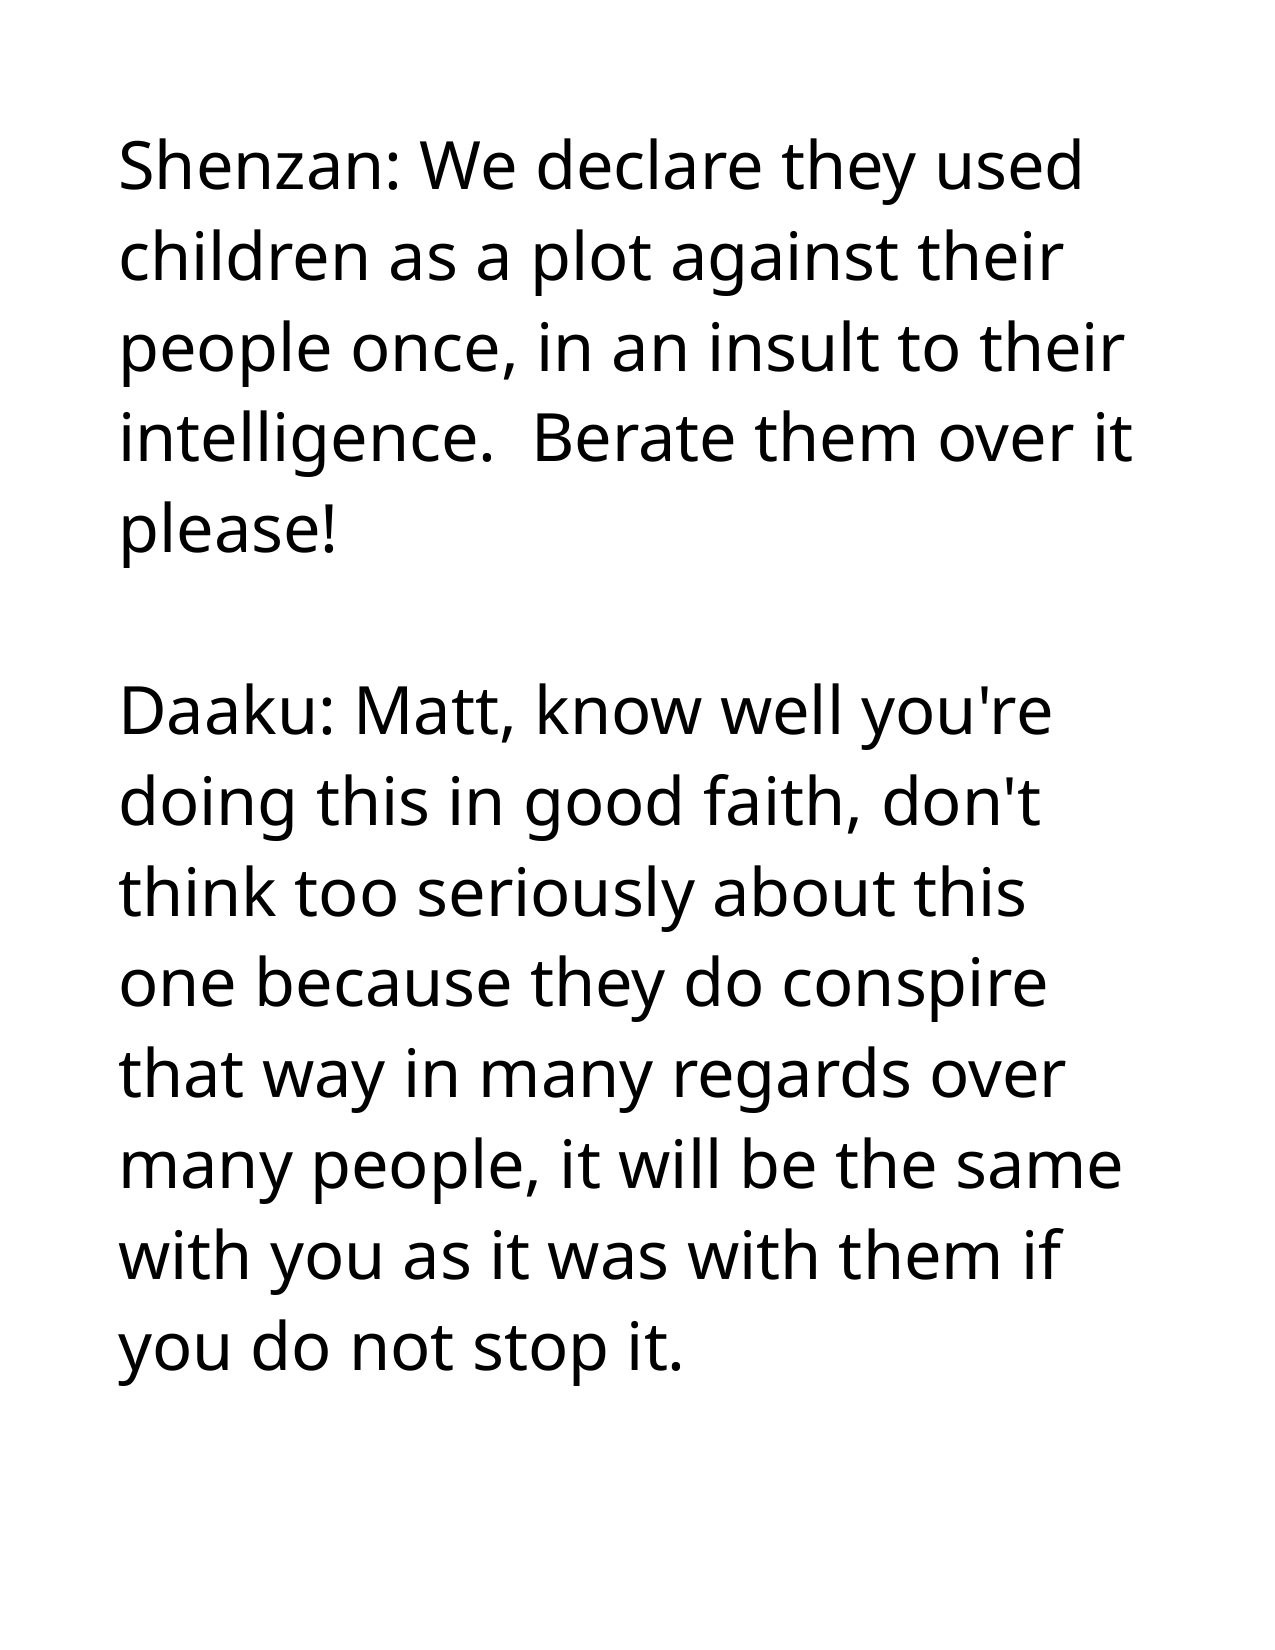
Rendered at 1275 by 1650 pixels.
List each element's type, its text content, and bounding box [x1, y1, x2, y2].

text Shenzan: We declare they used children as a plot against their people once, in an insult to their intelligence. Berate them over it please! [118, 118, 1157, 572]
text Daaku: Matt, know well you're doing this in good faith, don't think too seriously about this one because they do conspire that way in many regards over many people, it will be the same with you as it was with them if you do not stop it. [118, 663, 1157, 1390]
